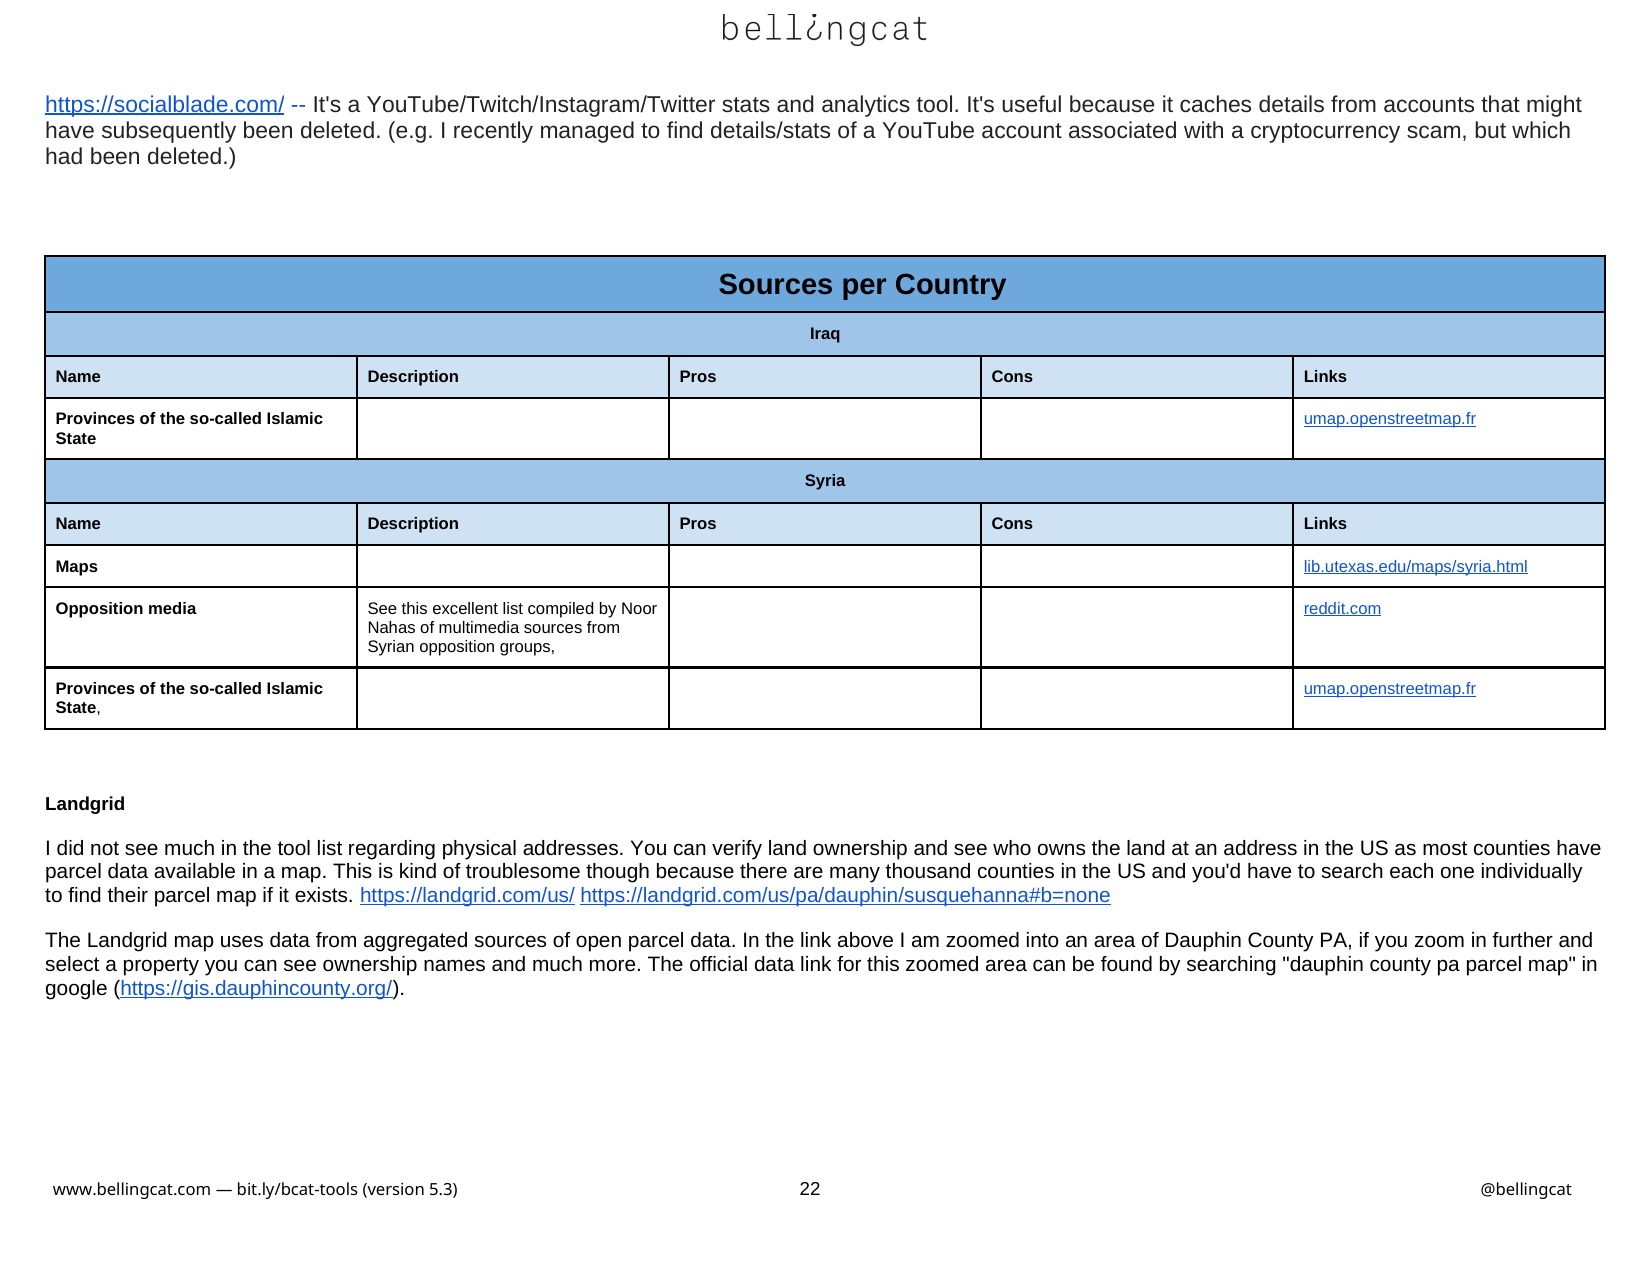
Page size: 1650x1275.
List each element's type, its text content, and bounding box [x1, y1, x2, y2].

table_cell [982, 588, 1292, 666]
table_cell Maps [46, 546, 356, 586]
table_cell Provinces of the so-called Islamic State, [46, 669, 356, 728]
table_cell Links [1294, 357, 1604, 397]
table_cell See this excellent list compiled by Noor Nahas of multimedia sources from Syrian opposition groups, [358, 588, 668, 666]
text https://socialblade.com/ -- It's a YouTube/Twitch/Instagram/Twitter stats and analytics tool. It's useful because it caches details from accounts that might have subsequently been deleted. (e.g. I recently managed to find details/stats of a YouTube account associated with a cryptocurrency scam, but which had been deleted.) [45, 91, 1605, 170]
table_cell Cons [982, 357, 1292, 397]
table_cell Cons [982, 504, 1292, 544]
table_cell umap.openstreetmap.fr [1294, 669, 1604, 728]
table_cell Provinces of the so-called Islamic State [46, 399, 356, 458]
text Landgrid [45, 793, 1605, 814]
text I did not see much in the tool list regarding physical addresses. You can verify land ownership and see who owns the land at an address in the US as most counties have parcel data available in a map. This is kind of troublesome though because there are many thousand counties in the US and you'd have to search each one individually to find their parcel map if it exists. https://landgrid.com/us/ https://landgrid.com/us/pa/dauphin/susquehanna#b=none [45, 835, 1605, 907]
table_cell [982, 399, 1292, 458]
table_cell [670, 669, 980, 728]
text The Landgrid map uses data from aggregated sources of open parcel data. In the link above I am zoomed into an area of Dauphin County PA, if you zoom in further and select a property you can see ownership names and much more. The official data link for this zoomed area can be found by searching "dauphin county pa parcel map" in google (https://gis.dauphincounty.org/). [45, 928, 1605, 1000]
table_cell umap.openstreetmap.fr [1294, 399, 1604, 458]
table_cell [358, 669, 668, 728]
table_cell lib.utexas.edu/maps/syria.html [1294, 546, 1604, 586]
table_cell Description [358, 357, 668, 397]
table_header Sources per Country [46, 257, 1604, 311]
table_cell reddit.com [1294, 588, 1604, 666]
table_cell [982, 669, 1292, 728]
table_cell Name [46, 504, 356, 544]
picture [723, 14, 927, 46]
table_cell [358, 399, 668, 458]
table_cell Syria [46, 460, 1604, 502]
table_cell Pros [670, 357, 980, 397]
table_cell Pros [670, 504, 980, 544]
table_cell [982, 546, 1292, 586]
table_cell [670, 399, 980, 458]
table_cell [358, 546, 668, 586]
table_cell Description [358, 504, 668, 544]
table_cell Name [46, 357, 356, 397]
table_cell Links [1294, 504, 1604, 544]
table_cell [670, 546, 980, 586]
table_cell Opposition media [46, 588, 356, 666]
table_cell Iraq [46, 313, 1604, 355]
table_cell [670, 588, 980, 666]
